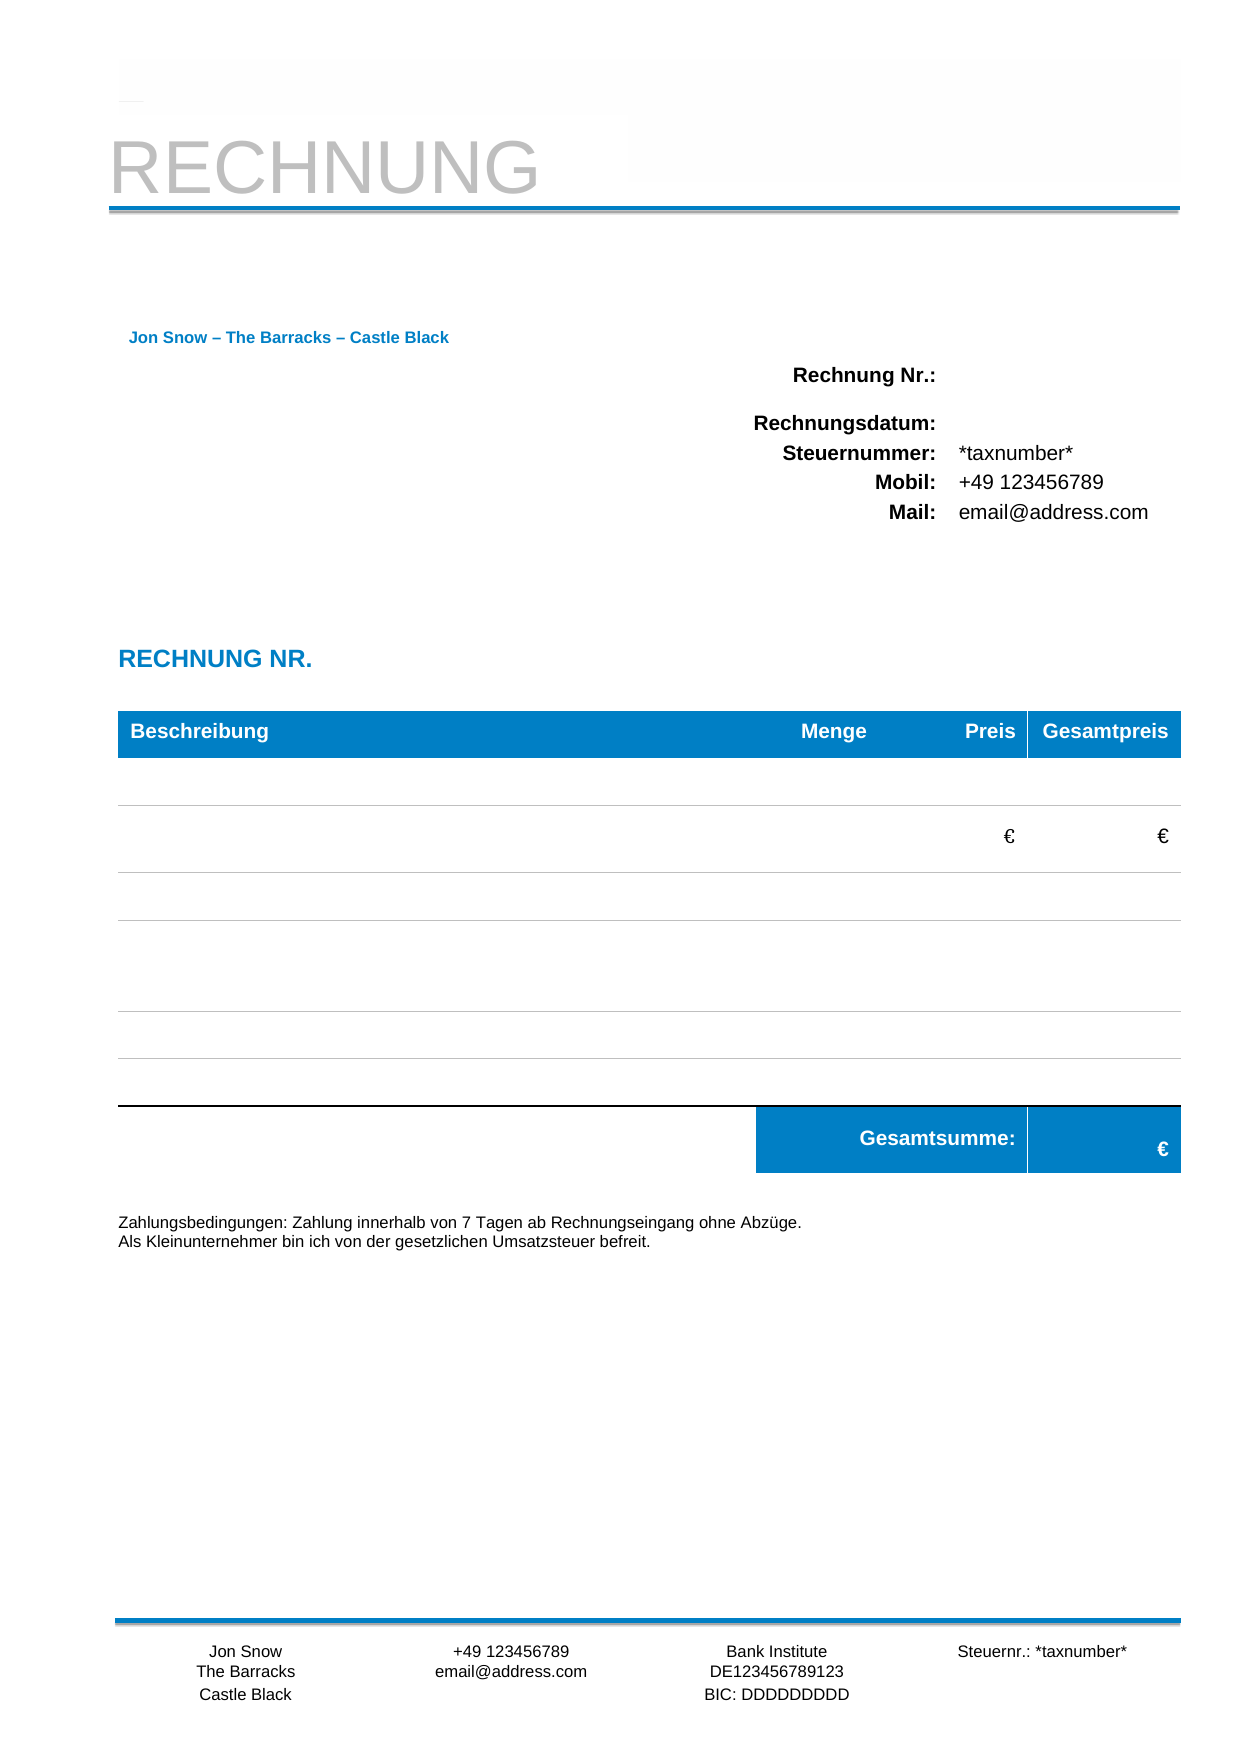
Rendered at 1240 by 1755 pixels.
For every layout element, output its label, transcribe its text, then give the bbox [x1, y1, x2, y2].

table_cell [606, 494, 665, 523]
table_cell <o.customer.Street1> [117, 387, 606, 435]
table_cell [1028, 873, 1181, 919]
table_cell </if> [118, 1012, 756, 1058]
table_cell [1028, 1012, 1181, 1058]
picture [118, 59, 1181, 182]
table_cell [896, 1012, 1027, 1058]
table_cell <o.customer.Zip> <o.customer.City> [117, 464, 606, 494]
table_cell [606, 387, 665, 435]
table_cell <if test="item.hasDescription"> [118, 873, 756, 919]
table_cell </for> [118, 1059, 1181, 1105]
table_cell [896, 873, 1027, 919]
table_cell Mobil: [665, 464, 947, 494]
table_header Beschreibung [118, 711, 756, 758]
table_cell [606, 357, 665, 387]
table_header Menge [756, 711, 896, 758]
table_cell +49 123456789 [947, 464, 1182, 494]
table_header [665, 328, 947, 357]
table_header [947, 328, 1182, 357]
table_cell Mail: [665, 494, 947, 523]
table_cell Gesamtsumme: [756, 1107, 1027, 1173]
table_cell <item.Quantity> [756, 806, 896, 872]
table_cell Steuernummer: [665, 435, 947, 464]
table_cell *taxnumber* [947, 435, 1182, 464]
table_cell Rechnung Nr.: [665, 357, 947, 387]
table_cell [606, 435, 665, 464]
table_cell [606, 464, 665, 494]
table_cell [118, 921, 174, 1011]
table_header Gesamtpreis [1028, 711, 1181, 758]
table_cell <for each="item in o.invoice.items"> [118, 758, 1181, 805]
table_cell email@address.com [947, 494, 1182, 523]
table_cell [1028, 921, 1181, 1011]
table_cell <o.invoice.Total> € [1028, 1107, 1181, 1173]
text Rechnung Nr. <o.invoice.No> [118, 644, 1181, 673]
text Zahlungsbedingungen: Zahlung innerhalb von 7 Tagen ab Rechnungseingang ohne Abzüge. [118, 1213, 1181, 1232]
table_cell [117, 494, 606, 523]
table_header Preis [896, 711, 1027, 758]
table_cell <item.Value> € [896, 806, 1027, 872]
table_cell Rechnungsdatum: [665, 387, 947, 435]
table_cell <o.customer.Street2> [117, 435, 606, 464]
table_cell <o.invoice.No> [947, 357, 1182, 387]
table_cell <item.Total> € [1028, 806, 1181, 872]
table_cell <o.customer.Name> [117, 357, 606, 387]
table_cell <item.Title> [118, 806, 756, 872]
table_cell [756, 1012, 896, 1058]
table_header Jon Snow – The Barracks – Castle Black [117, 328, 606, 357]
table_cell <o.invoice.InvDate_asStr> [947, 387, 1182, 435]
table_cell [756, 873, 896, 919]
table_cell [118, 1107, 756, 1173]
table_header [606, 328, 665, 357]
text Als Kleinunternehmer bin ich von der gesetzlichen Umsatzsteuer befreit. [118, 1232, 1181, 1251]
table_cell <for each="line in item.Description_parsed.split('\n')"> <line> </for> [174, 921, 1027, 1011]
